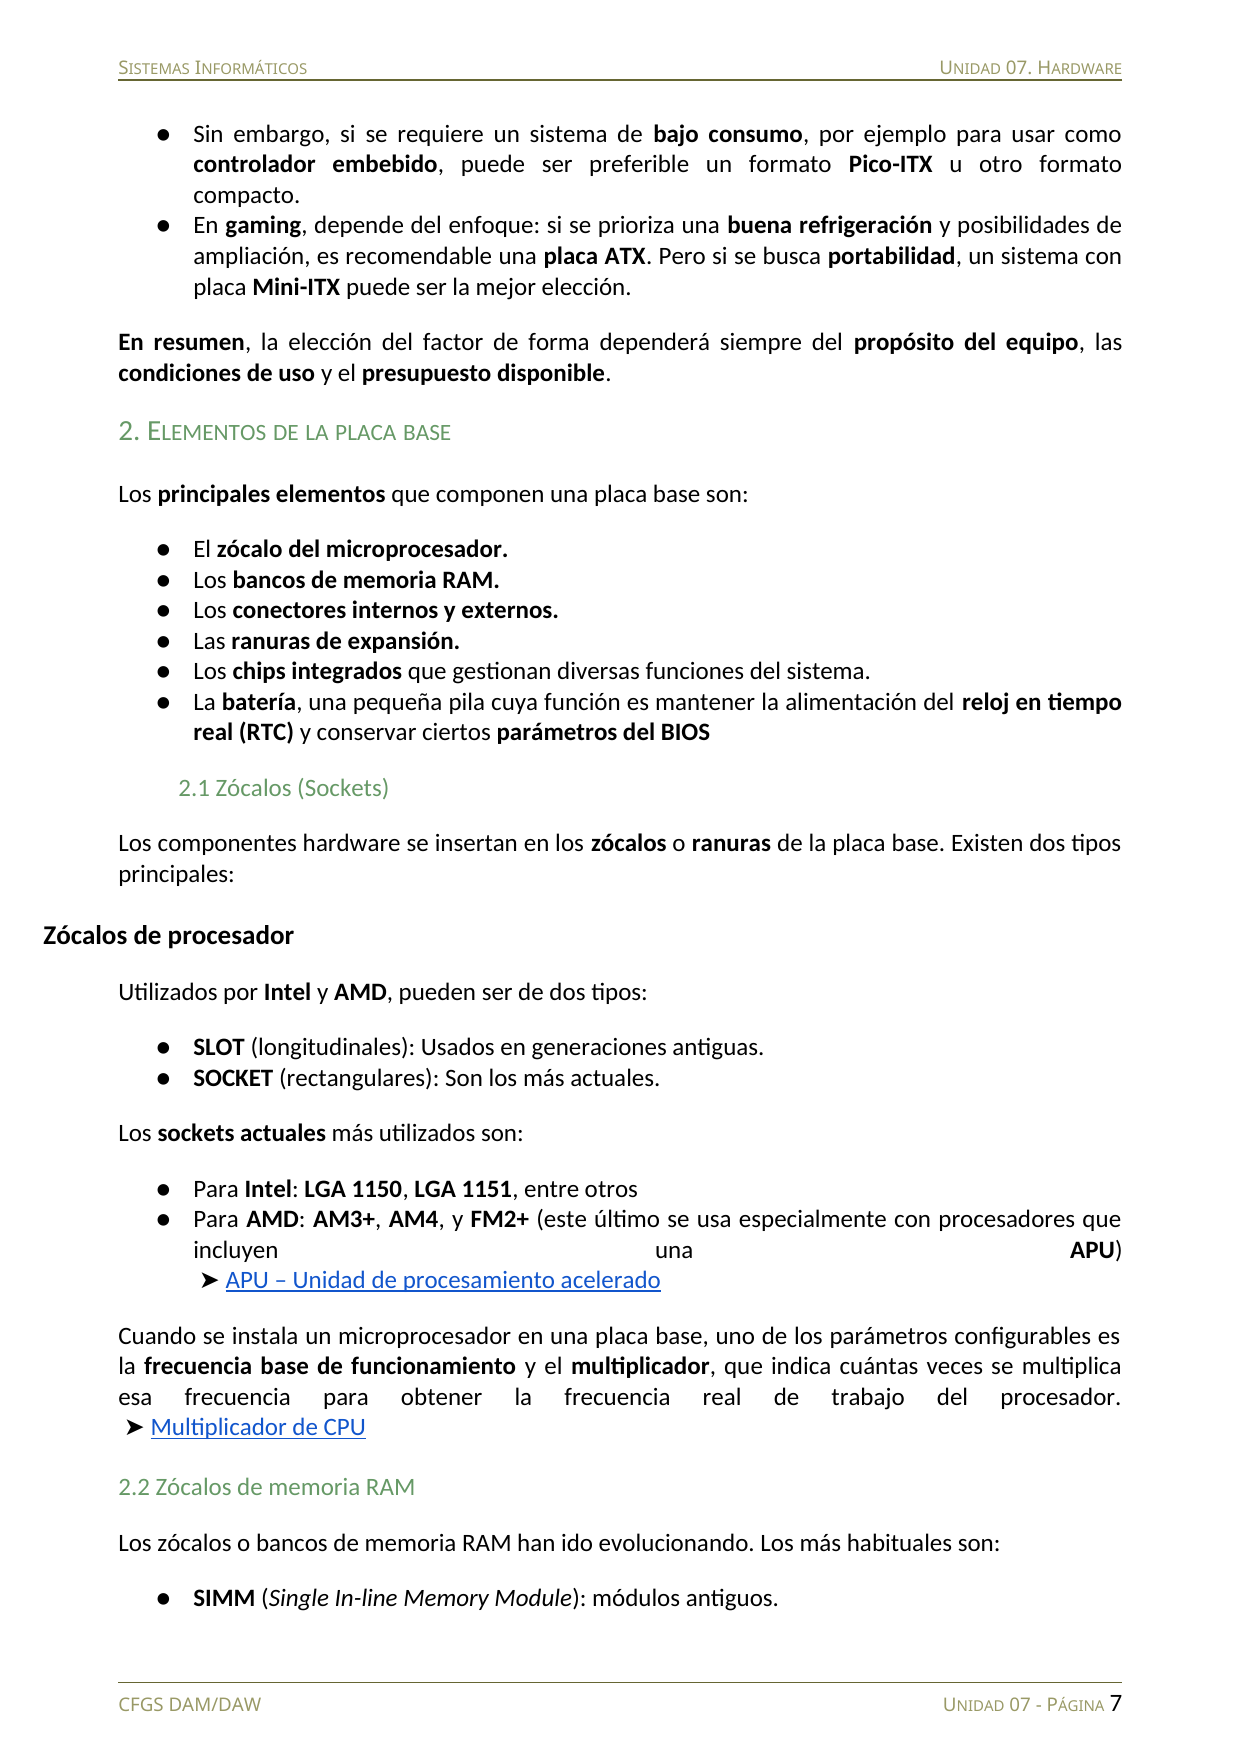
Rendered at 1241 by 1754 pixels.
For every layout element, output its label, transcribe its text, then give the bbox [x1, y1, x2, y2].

subtitle 2. Elementos de la placa base [118, 412, 1122, 448]
text Utilizados por Intel y AMD, pueden ser de dos tipos: [118, 976, 1122, 1006]
text Los zócalos o bancos de memoria RAM han ido evolucionando. Los más habituales son: [118, 1527, 1122, 1557]
list Sin embargo, si se requiere un sistema de bajo consumo, por ejemplo para usar como controlador embebido, puede ser preferible un formato Pico-ITX u otro formato compacto. [156, 118, 1122, 209]
text Los principales elementos que componen una placa base son: [118, 478, 1122, 508]
subtitle 2.1 Zócalos (Sockets) [178, 772, 1122, 803]
list Para AMD: AM3+, AM4, y FM2+ (este último se usa especialmente con procesadores que incluyen una APU) ➤ APU – Unidad de procesamiento acelerado [156, 1203, 1122, 1295]
list Los conectores internos y externos. [156, 594, 1122, 625]
text Cuando se instala un microprocesador en una placa base, uno de los parámetros configurables es la frecuencia base de funcionamiento y el multiplicador, que indica cuántas veces se multiplica esa frecuencia para obtener la frecuencia real de trabajo del procesador. ➤ Multiplicador de CPU [118, 1320, 1122, 1442]
text Los sockets actuales más utilizados son: [118, 1117, 1122, 1148]
list Las ranuras de expansión. [156, 625, 1122, 656]
list La batería, una pequeña pila cuya función es mantener la alimentación del reloj en tiempo real (RTC) y conservar ciertos parámetros del BIOS [156, 686, 1122, 747]
list En gaming, depende del enfoque: si se prioriza una buena refrigeración y posibilidades de ampliación, es recomendable una placa ATX. Pero si se busca portabilidad, un sistema con placa Mini-ITX puede ser la mejor elección. [156, 209, 1122, 301]
subtitle 2.2 Zócalos de memoria RAM [118, 1471, 1122, 1502]
list Los chips integrados que gestionan diversas funciones del sistema. [156, 656, 1122, 686]
subtitle Zócalos de procesador [43, 918, 1122, 951]
list El zócalo del microprocesador. [156, 533, 1122, 564]
text Los componentes hardware se insertan en los zócalos o ranuras de la placa base. Existen dos tipos principales: [118, 828, 1122, 889]
text En resumen, la elección del factor de forma dependerá siempre del propósito del equipo, las condiciones de uso y el presupuesto disponible. [118, 326, 1122, 387]
list SIMM (Single In-line Memory Module): módulos antiguos. [156, 1582, 1122, 1613]
list Para Intel: LGA 1150, LGA 1151, entre otros [156, 1173, 1122, 1203]
list Los bancos de memoria RAM. [156, 564, 1122, 594]
list SOCKET (rectangulares): Son los más actuales. [156, 1062, 1122, 1092]
list SLOT (longitudinales): Usados en generaciones antiguas. [156, 1031, 1122, 1062]
